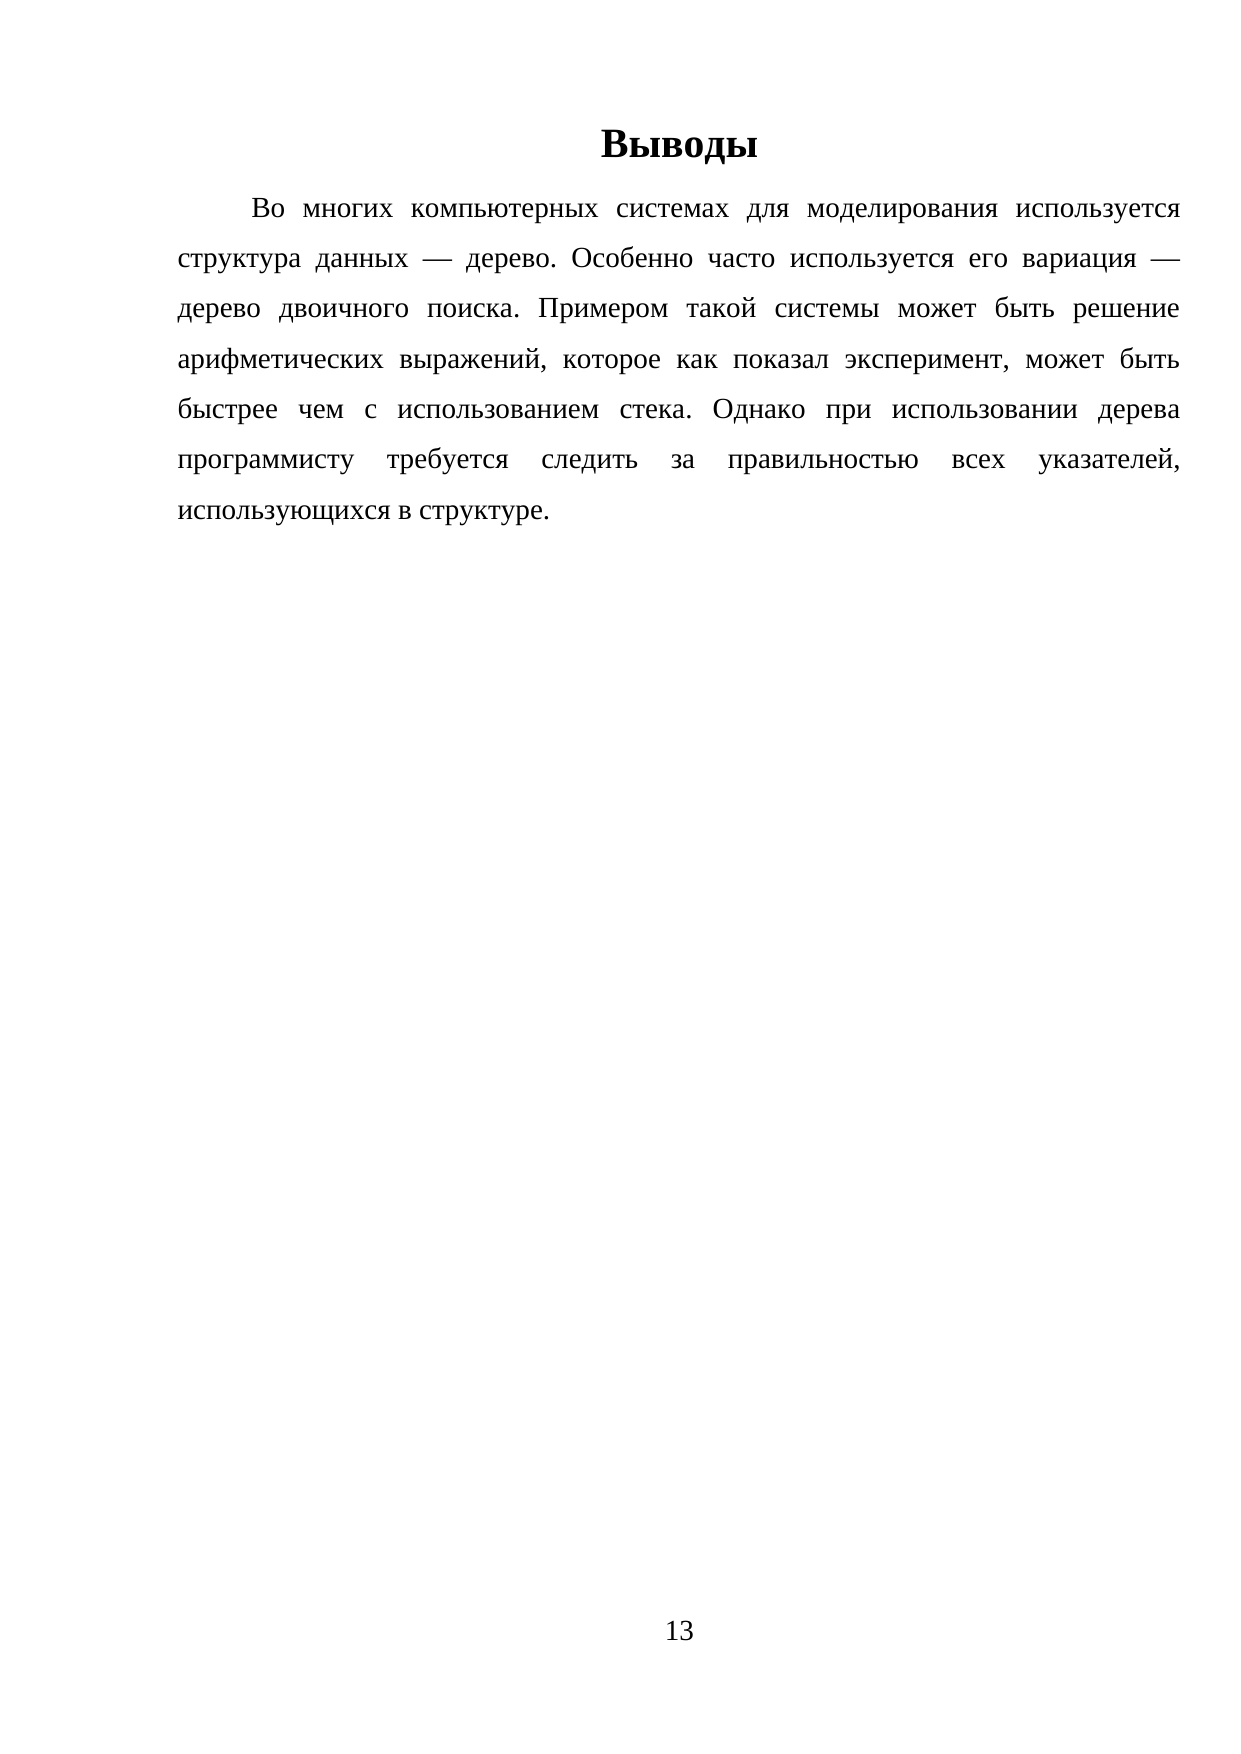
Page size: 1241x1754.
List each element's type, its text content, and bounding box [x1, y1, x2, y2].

text Во многих компьютерных системах для моделирования используется структура данных — дерево. Особенно часто используется его вариация — дерево двоичного поиска. Примером такой системы может быть решение арифметических выражений, которое как показал эксперимент, может быть быстрее чем с использованием стека. Однако при использовании дерева программисту требуется следить за правильностью всех указателей, использующихся в структуре. [177, 190, 1181, 525]
subtitle Выводы [177, 118, 1181, 166]
